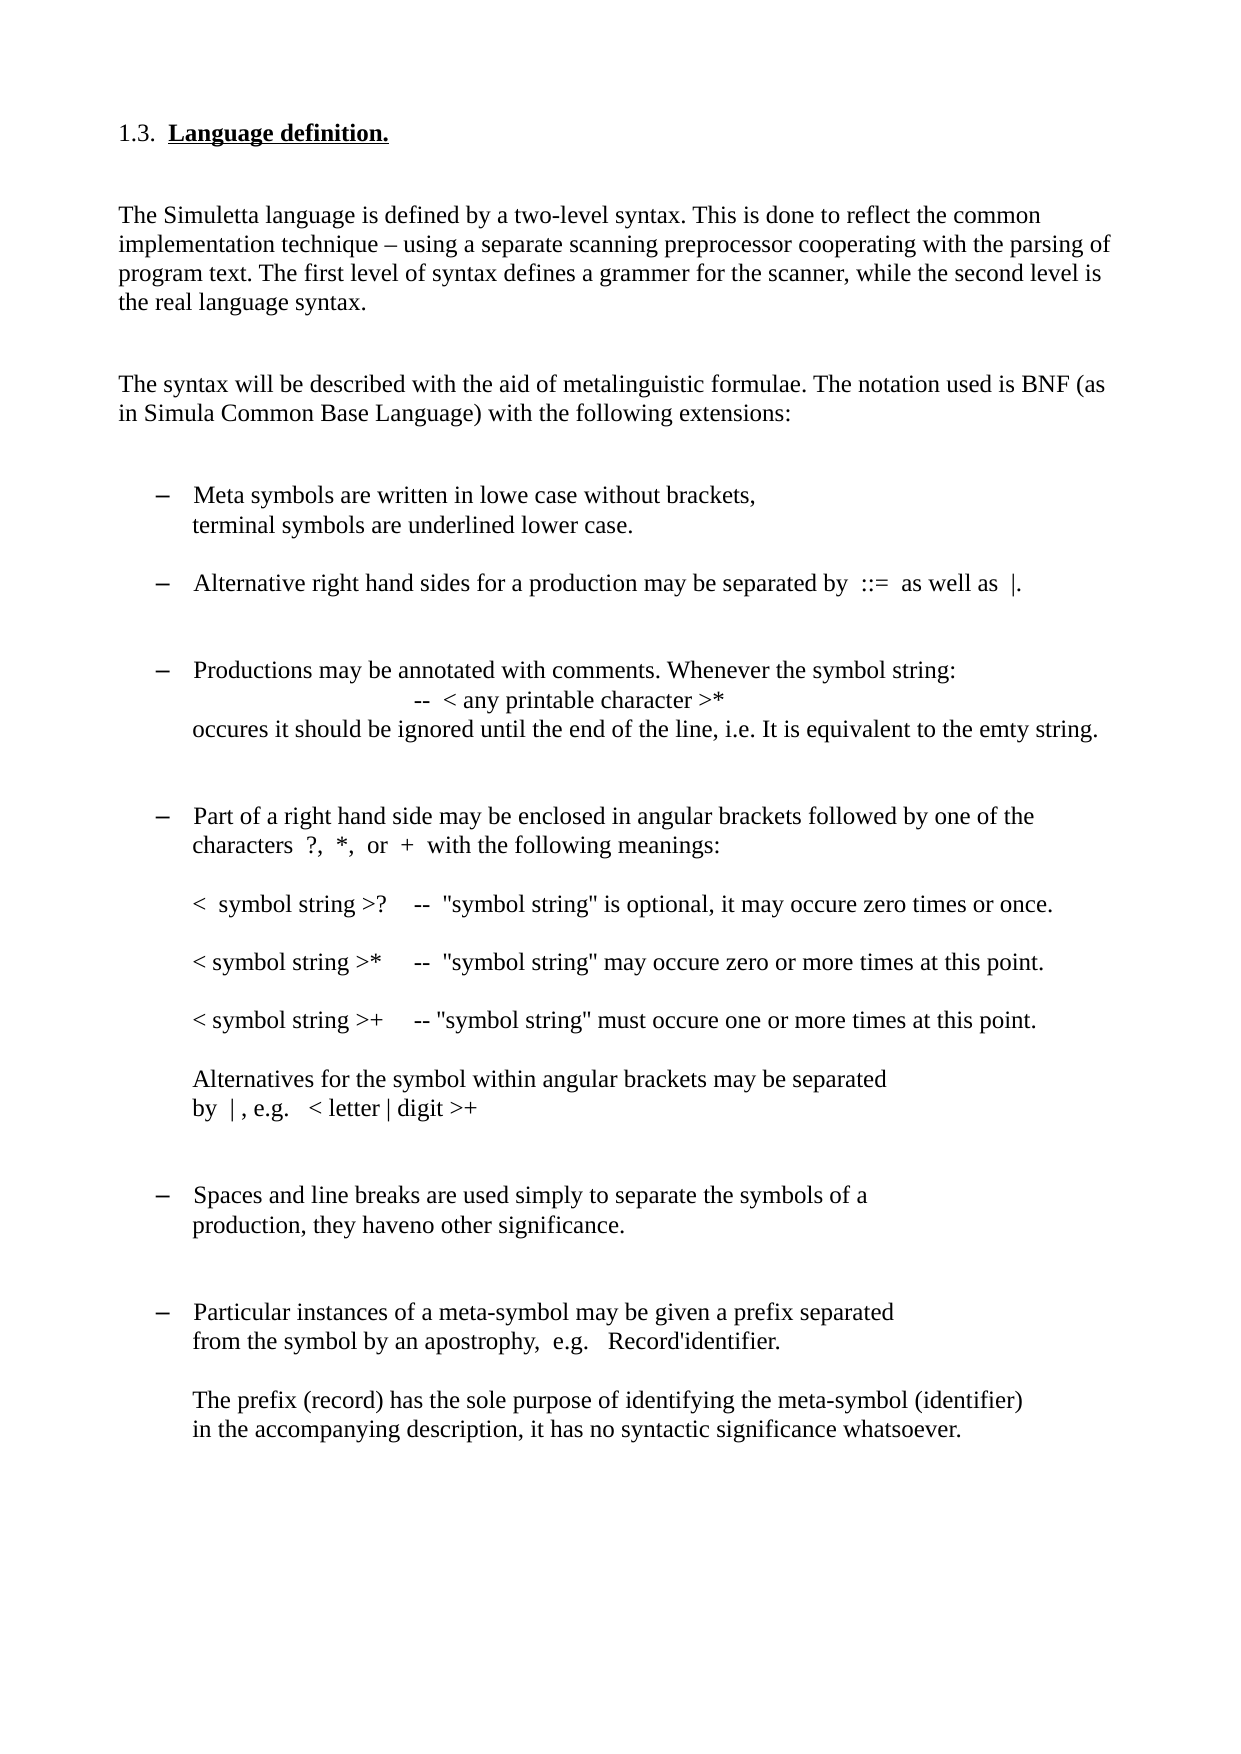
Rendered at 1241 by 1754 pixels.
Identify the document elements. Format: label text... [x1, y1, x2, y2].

text < symbol string >+ -- ''symbol string'' must occure one or more times at this point. [118, 1006, 1122, 1034]
text terminal symbols are underlined lower case. [118, 510, 1122, 538]
text -- < any printable character >* [118, 685, 1122, 713]
text Alternatives for the symbol within angular brackets may be separated [118, 1064, 1122, 1093]
text occures it should be ignored until the end of the line, i.e. It is equivalent to the emty string. [118, 714, 1122, 743]
text The prefix (record) has the sole purpose of identifying the meta-symbol (identifier) [118, 1385, 1122, 1413]
text < symbol string >* -- ''symbol string'' may occure zero or more times at this point. [118, 947, 1122, 976]
text The syntax will be described with the aid of metalinguistic formulae. The notation used is BNF (as in Simula Common Base Language) with the following extensions: [118, 369, 1122, 427]
text < symbol string >? -- ''symbol string'' is optional, it may occure zero times or once. [118, 889, 1122, 918]
list Meta symbols are written in lowe case without brackets, [156, 481, 1122, 509]
text production, they haveno other significance. [118, 1210, 1122, 1238]
list Part of a right hand side may be enclosed in angular brackets followed by one of the [156, 801, 1122, 830]
list Alternative right hand sides for a production may be separated by ::= as well as |. [156, 568, 1122, 597]
list Particular instances of a meta-symbol may be given a prefix separated [156, 1297, 1122, 1326]
text characters ?, *, or + with the following meanings: [118, 831, 1122, 859]
list Productions may be annotated with comments. Whenever the symbol string: [156, 656, 1122, 684]
text in the accompanying description, it has no syntactic significance whatsoever. [118, 1414, 1122, 1443]
text 1.3. Language definition. [118, 118, 1122, 147]
text by | , e.g. < letter | digit >+ [118, 1093, 1122, 1122]
text from the symbol by an apostrophy, e.g. Record'identifier. [118, 1326, 1122, 1355]
text The Simuletta language is defined by a two-level syntax. This is done to reflect the common implementation technique – using a separate scanning preprocessor cooperating with the parsing of program text. The first level of syntax defines a grammer for the scanner, while the second level is the real language syntax. [118, 201, 1122, 316]
list Spaces and line breaks are used simply to separate the symbols of a [156, 1181, 1122, 1209]
